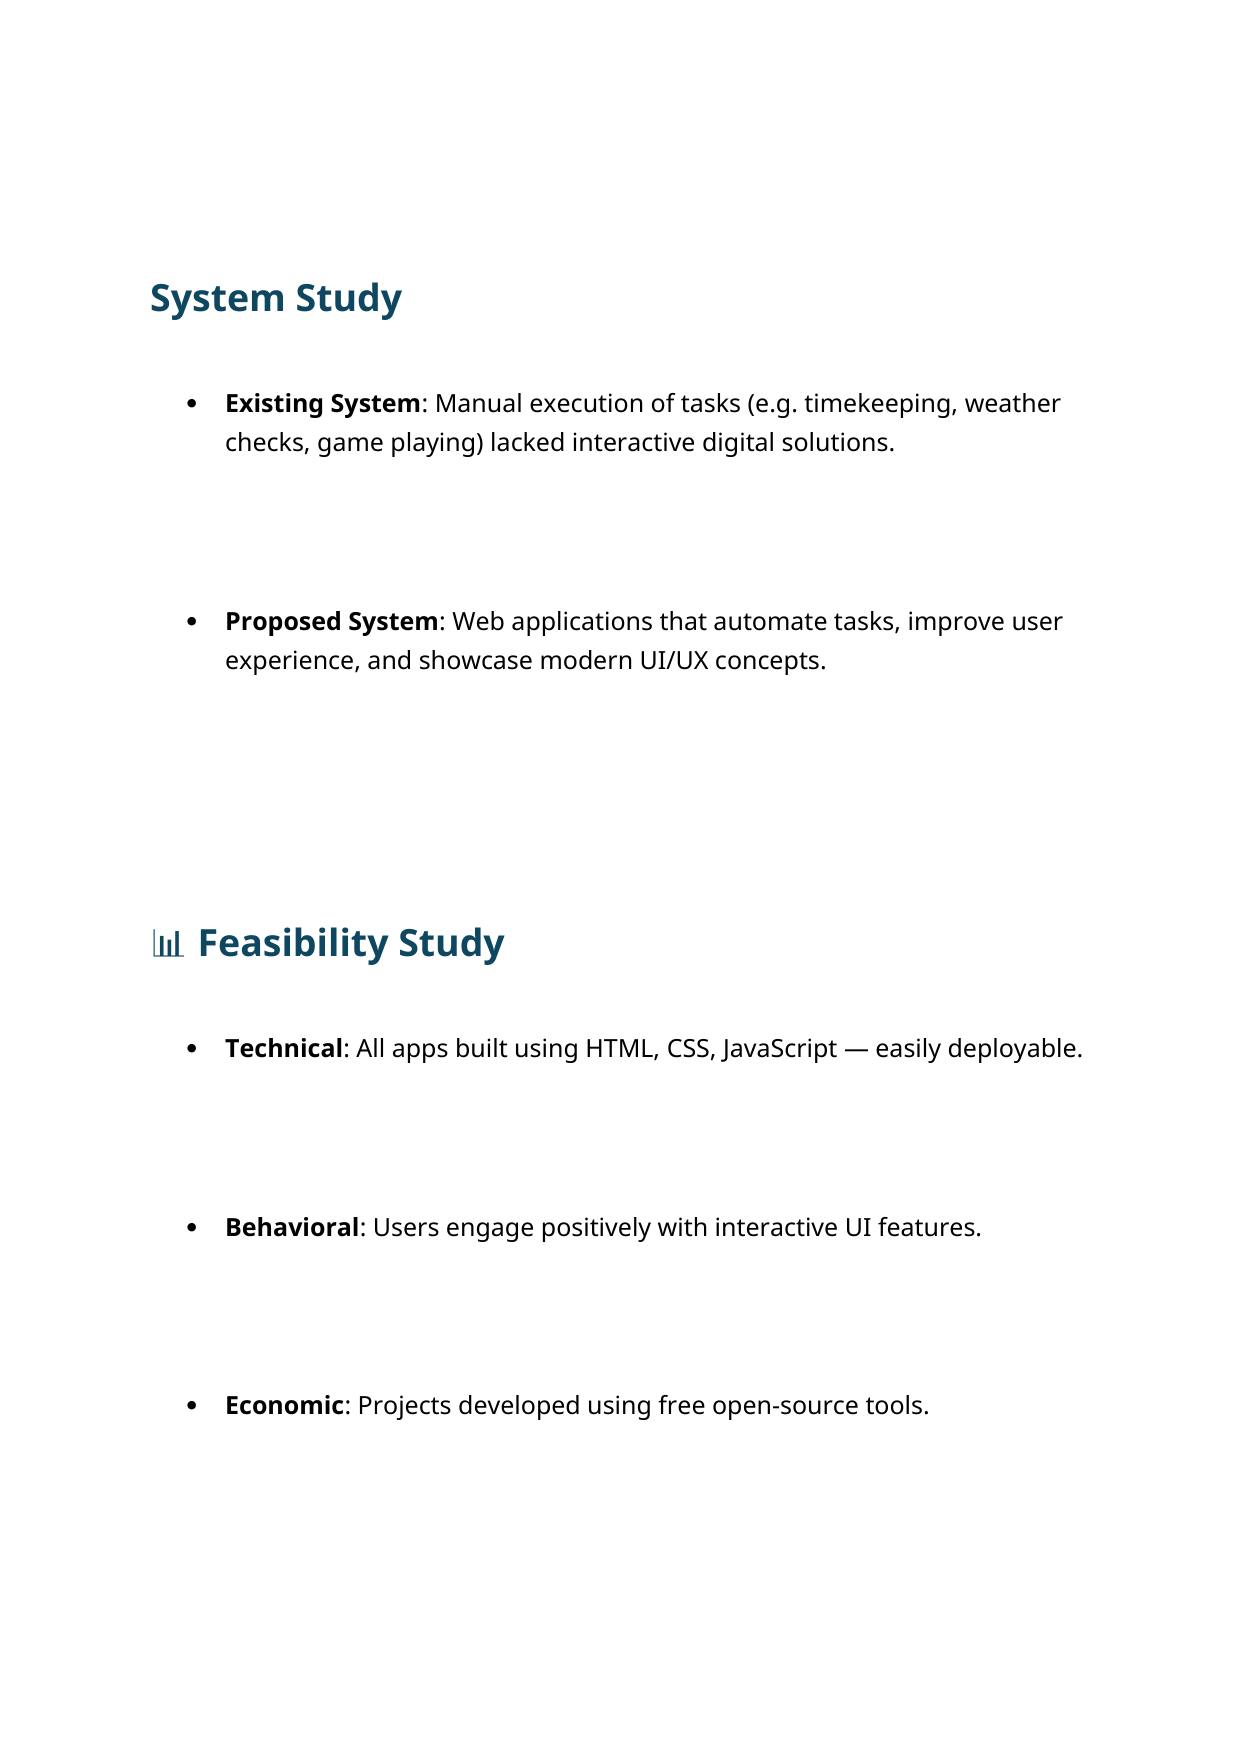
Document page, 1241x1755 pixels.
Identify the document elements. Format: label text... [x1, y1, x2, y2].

list Proposed System: Web applications that automate tasks, improve user experience, and showcase modern UI/UX concepts. [187, 603, 1090, 676]
subtitle 📊 Feasibility Study [150, 916, 1090, 967]
list Technical: All apps built using HTML, CSS, JavaScript — easily deployable. [187, 1031, 1090, 1065]
subtitle System Study [150, 271, 1090, 322]
list Economic: Projects developed using free open-source tools. [187, 1387, 1090, 1422]
list Existing System: Manual execution of tasks (e.g. timekeeping, weather checks, game playing) lacked interactive digital solutions. [187, 386, 1090, 459]
list Behavioral: Users engage positively with interactive UI features. [187, 1209, 1090, 1243]
